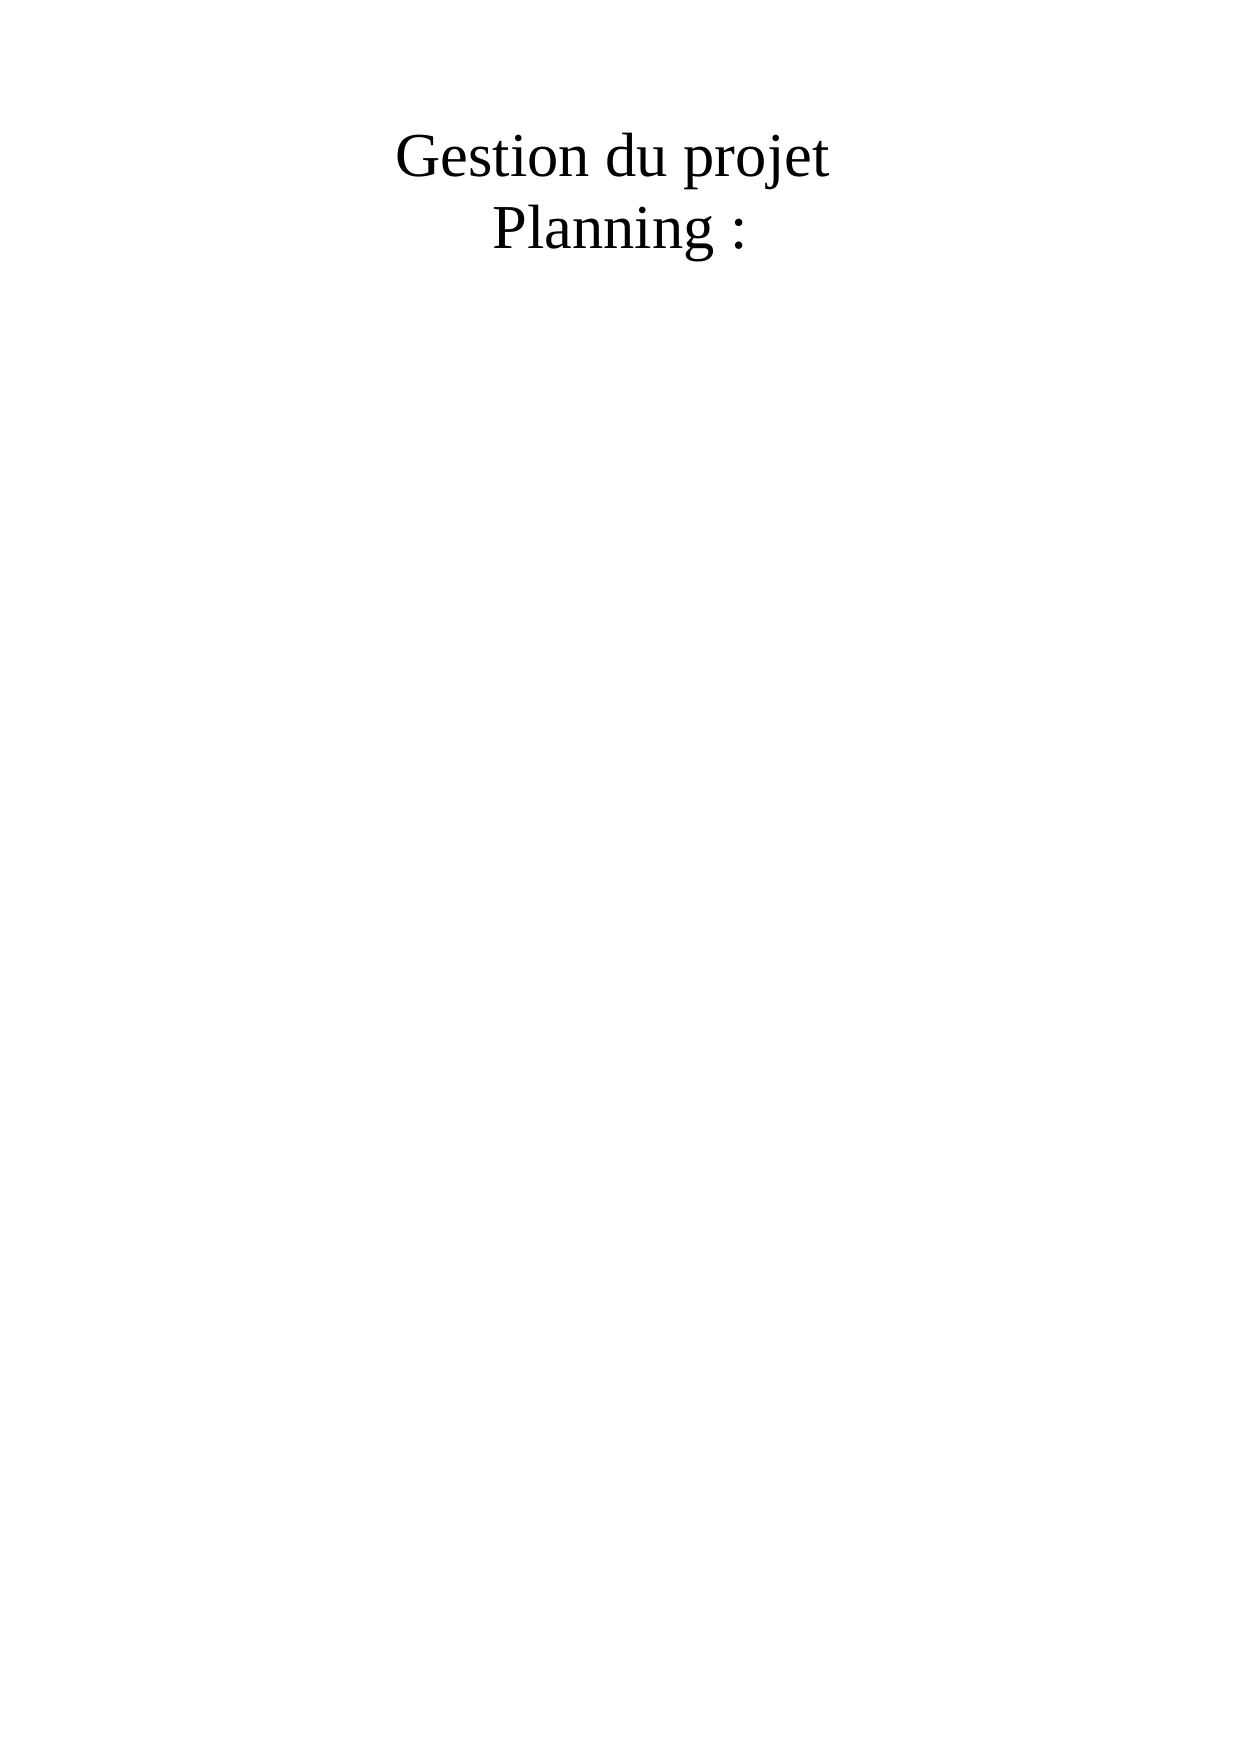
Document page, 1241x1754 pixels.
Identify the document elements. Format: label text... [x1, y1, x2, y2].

text Planning : [118, 190, 1122, 262]
text Gestion du projet [118, 118, 1122, 190]
